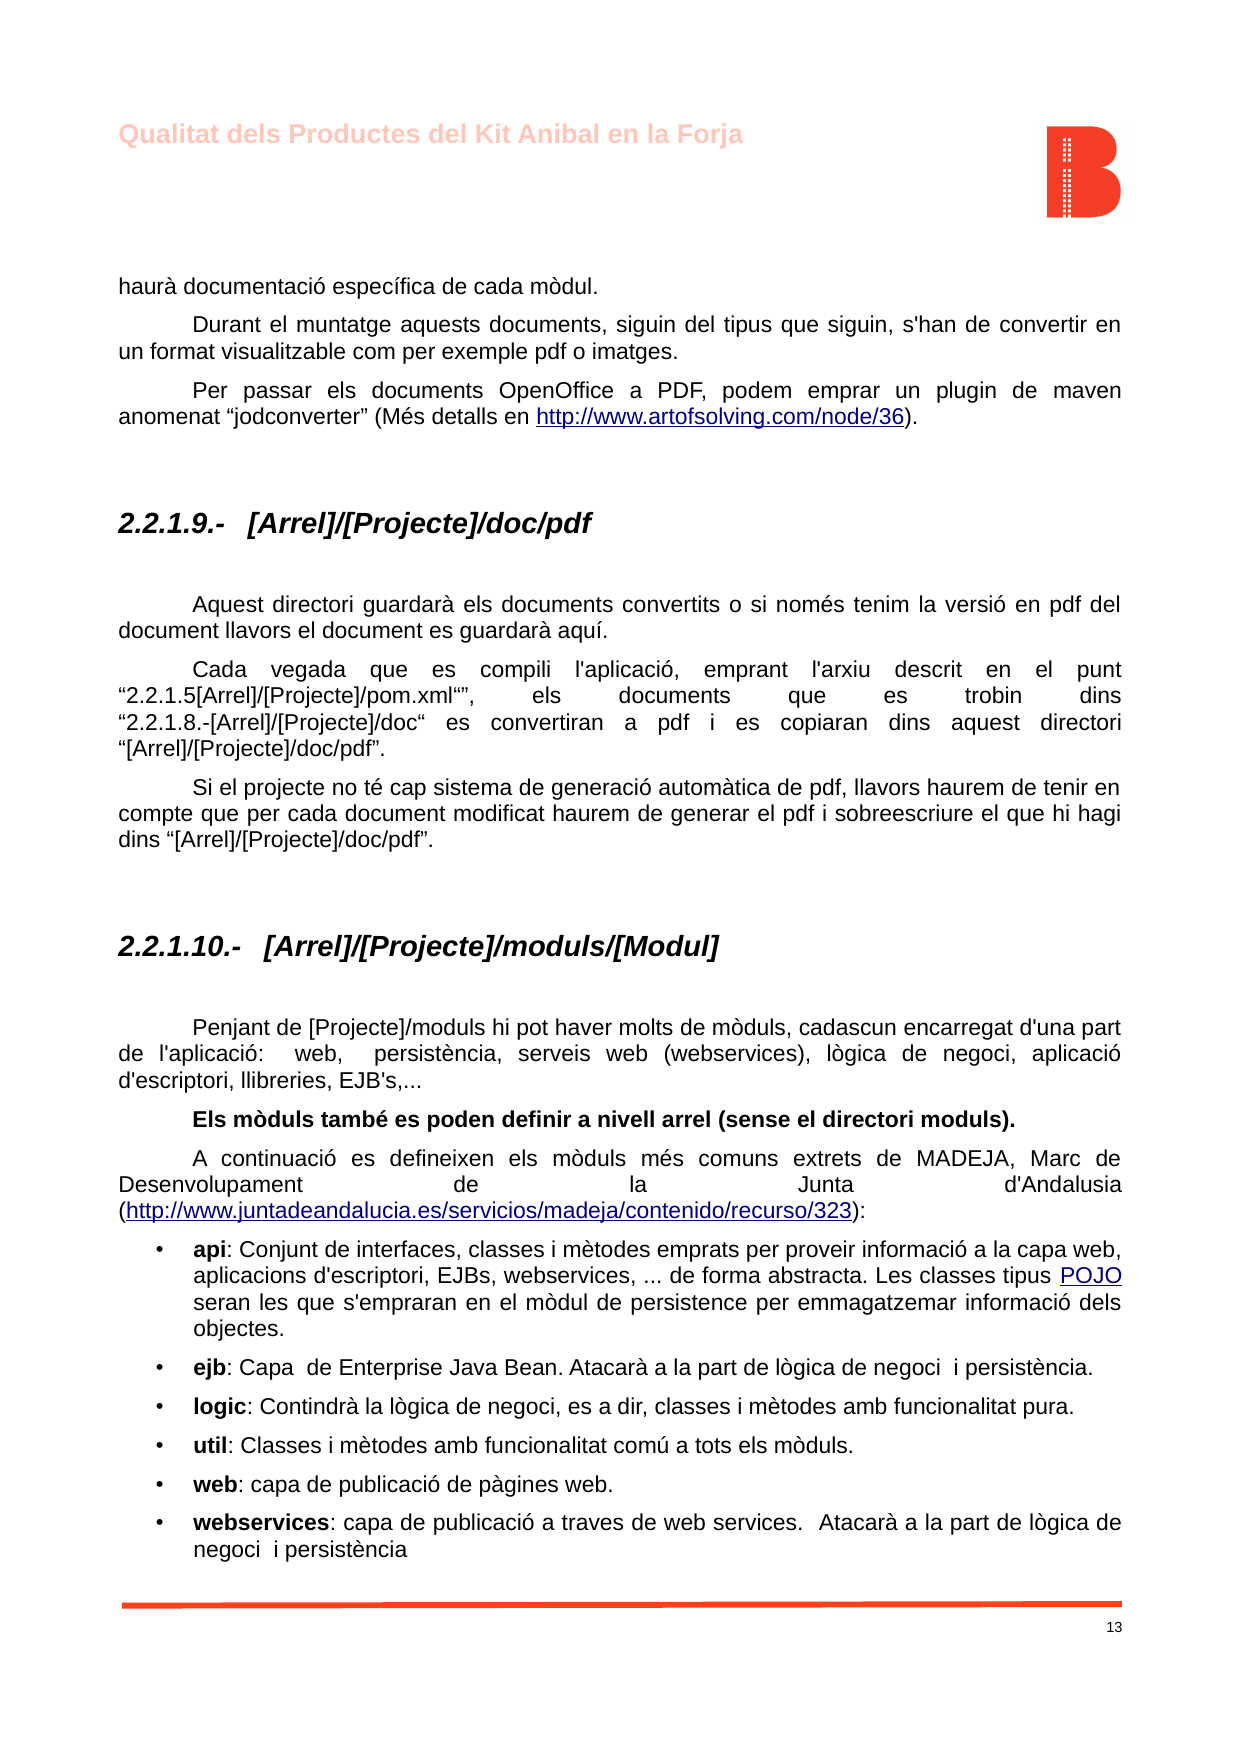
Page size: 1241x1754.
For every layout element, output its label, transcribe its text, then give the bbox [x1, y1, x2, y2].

list util: Classes i mètodes amb funcionalitat comú a tots els mòduls. [156, 1432, 1122, 1458]
list logic: Contindrà la lògica de negoci, es a dir, classes i mètodes amb funcionalitat pura. [156, 1393, 1122, 1419]
list ejb: Capa de Enterprise Java Bean. Atacarà a la part de lògica de negoci i persistència. [156, 1354, 1122, 1380]
subtitle [Arrel]/[Projecte]/moduls/[Modul] [118, 929, 1122, 963]
text A continuació es defineixen els mòduls més comuns extrets de MADEJA, Marc de Desenvolupament de la Junta d'Andalusia (http://www.juntadeandalucia.es/servicios/madeja/contenido/recurso/323): [118, 1144, 1122, 1223]
text Penjant de [Projecte]/moduls hi pot haver molts de mòduls, cadascun encarregat d'una part de l'aplicació: web, persistència, serveis web (webservices), lògica de negoci, aplicació d'escriptori, llibreries, EJB's,... [118, 1014, 1122, 1093]
text Per passar els documents OpenOffice a PDF, podem emprar un plugin de maven anomenat “jodconverter” (Més detalls en http://www.artofsolving.com/node/36). [118, 377, 1122, 429]
text Durant el muntatge aquests documents, siguin del tipus que siguin, s'han de convertir en un format visualitzable com per exemple pdf o imatges. [118, 311, 1122, 364]
text Aquest directori guardarà els documents convertits o si només tenim la versió en pdf del document llavors el document es guardarà aquí. [118, 591, 1122, 643]
text haurà documentació específica de cada mòdul. [118, 273, 1122, 299]
list api: Conjunt de interfaces, classes i mètodes emprats per proveir informació a la capa web, aplicacions d'escriptori, EJBs, webservices, ... de forma abstracta. Les classes tipus POJO seran les que s'empraran en el mòdul de persistence per emmagatzemar informació dels objectes. [156, 1236, 1122, 1341]
text Els mòduls també es poden definir a nivell arrel (sense el directori moduls). [118, 1106, 1122, 1132]
text Cada vegada que es compili l'aplicació, emprant l'arxiu descrit en el punt “2.2.1.5[Arrel]/[Projecte]/pom.xml“”, els documents que es trobin dins “2.2.1.8.-[Arrel]/[Projecte]/doc“ es convertiran a pdf i es copiaran dins aquest directori “[Arrel]/[Projecte]/doc/pdf”. [118, 656, 1122, 761]
subtitle [Arrel]/[Projecte]/doc/pdf [118, 506, 1122, 539]
list webservices: capa de publicació a traves de web services. Atacarà a la part de lògica de negoci i persistència [156, 1509, 1122, 1562]
picture [1036, 124, 1130, 221]
list web: capa de publicació de pàgines web. [156, 1471, 1122, 1497]
text Si el projecte no té cap sistema de generació automàtica de pdf, llavors haurem de tenir en compte que per cada document modificat haurem de generar el pdf i sobreescriure el que hi hagi dins “[Arrel]/[Projecte]/doc/pdf”. [118, 774, 1122, 853]
